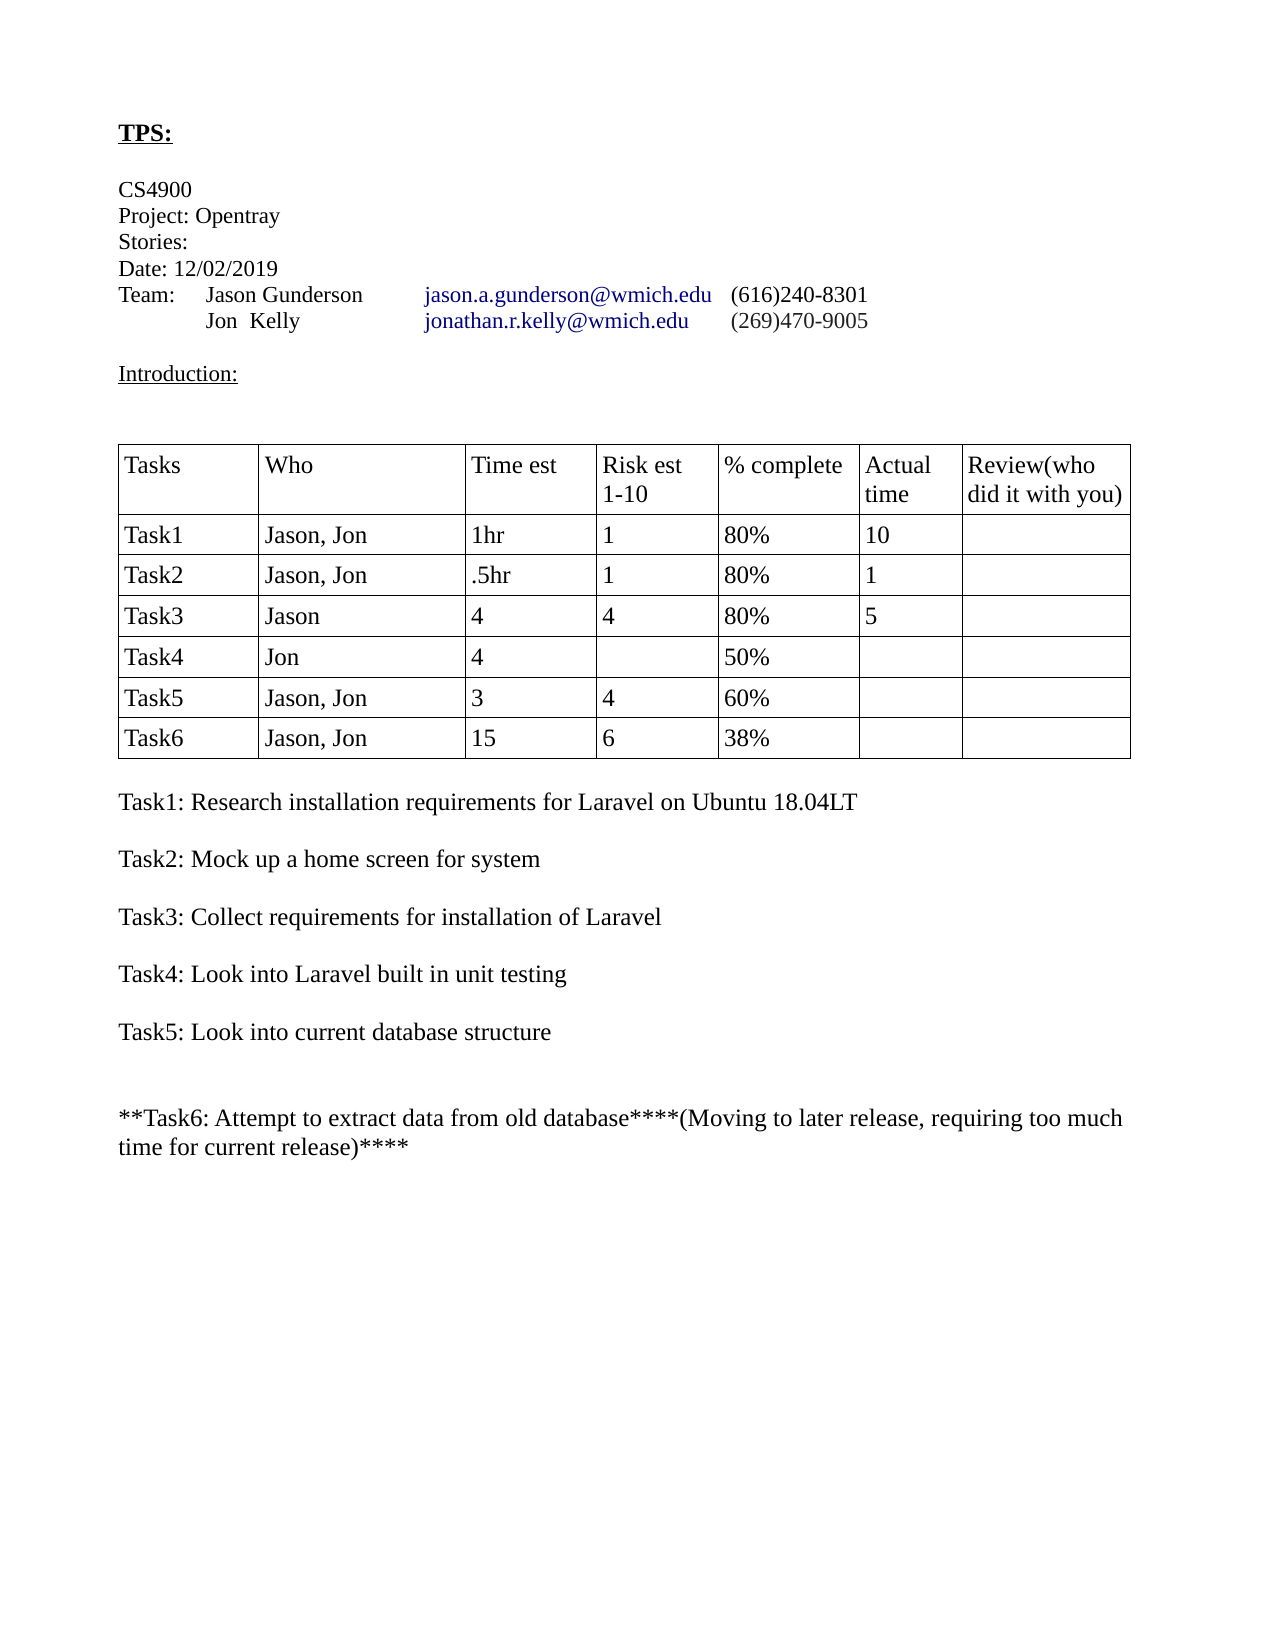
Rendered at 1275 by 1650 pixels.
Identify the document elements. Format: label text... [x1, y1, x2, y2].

table_cell Task1 [119, 515, 258, 554]
table_cell 1 [597, 555, 718, 595]
table_header Actual time [860, 445, 962, 513]
table_header % complete [719, 445, 859, 513]
text Project: Opentray [118, 202, 1157, 228]
table_cell 1 [597, 515, 718, 554]
table_cell Jason, Jon [259, 718, 465, 758]
text Date: 12/02/2019 [118, 255, 1157, 281]
table_cell [860, 718, 962, 758]
text Task3: Collect requirements for installation of Laravel [118, 902, 1157, 931]
table_cell Jason, Jon [259, 555, 465, 595]
table_header Risk est 1-10 [597, 445, 718, 513]
table_cell 80% [719, 555, 859, 595]
table_cell 3 [466, 678, 596, 717]
table_cell Task4 [119, 637, 258, 676]
table_cell 1hr [466, 515, 596, 554]
table_cell Jon [259, 637, 465, 676]
table_header Tasks [119, 445, 258, 513]
table_cell 6 [597, 718, 718, 758]
text Task2: Mock up a home screen for system [118, 844, 1157, 873]
table_cell [963, 637, 1130, 676]
table_header Review(who did it with you) [963, 445, 1130, 513]
text Team: Jason Gunderson jason.a.gunderson@wmich.edu (616)240-8301 [118, 281, 1157, 307]
table_cell 4 [466, 637, 596, 676]
table_cell [963, 515, 1130, 554]
text Task5: Look into current database structure [118, 1017, 1157, 1046]
text Jon Kelly jonathan.r.kelly@wmich.edu (269)470-9005 [118, 307, 1157, 334]
text Task4: Look into Laravel built in unit testing [118, 959, 1157, 988]
table_cell 1 [860, 555, 962, 595]
table_cell [597, 637, 718, 676]
table_cell Task5 [119, 678, 258, 717]
table_cell [860, 678, 962, 717]
table_cell .5hr [466, 555, 596, 595]
table_cell 38% [719, 718, 859, 758]
table_cell Jason, Jon [259, 515, 465, 554]
table_cell 5 [860, 596, 962, 636]
text Stories: [118, 228, 1157, 255]
table_cell [860, 637, 962, 676]
table_cell 50% [719, 637, 859, 676]
table_cell 80% [719, 515, 859, 554]
table_cell [963, 718, 1130, 758]
table_cell Task3 [119, 596, 258, 636]
text **Task6: Attempt to extract data from old database****(Moving to later release, requiring too much time for current release)**** [118, 1103, 1157, 1161]
table_cell 60% [719, 678, 859, 717]
table_cell [963, 678, 1130, 717]
text CS4900 [118, 176, 1157, 202]
table_cell [963, 596, 1130, 636]
table_cell 4 [597, 678, 718, 717]
table_cell Jason, Jon [259, 678, 465, 717]
text Introduction: [118, 360, 1157, 386]
table_header Time est [466, 445, 596, 513]
table_cell 4 [597, 596, 718, 636]
table_cell Task6 [119, 718, 258, 758]
table_cell 80% [719, 596, 859, 636]
text TPS: [118, 118, 1157, 147]
table_header Who [259, 445, 465, 513]
table_cell Jason [259, 596, 465, 636]
table_cell 4 [466, 596, 596, 636]
table_cell [963, 555, 1130, 595]
table_cell Task2 [119, 555, 258, 595]
text Task1: Research installation requirements for Laravel on Ubuntu 18.04LT [118, 787, 1157, 816]
table_cell 10 [860, 515, 962, 554]
table_cell 15 [466, 718, 596, 758]
